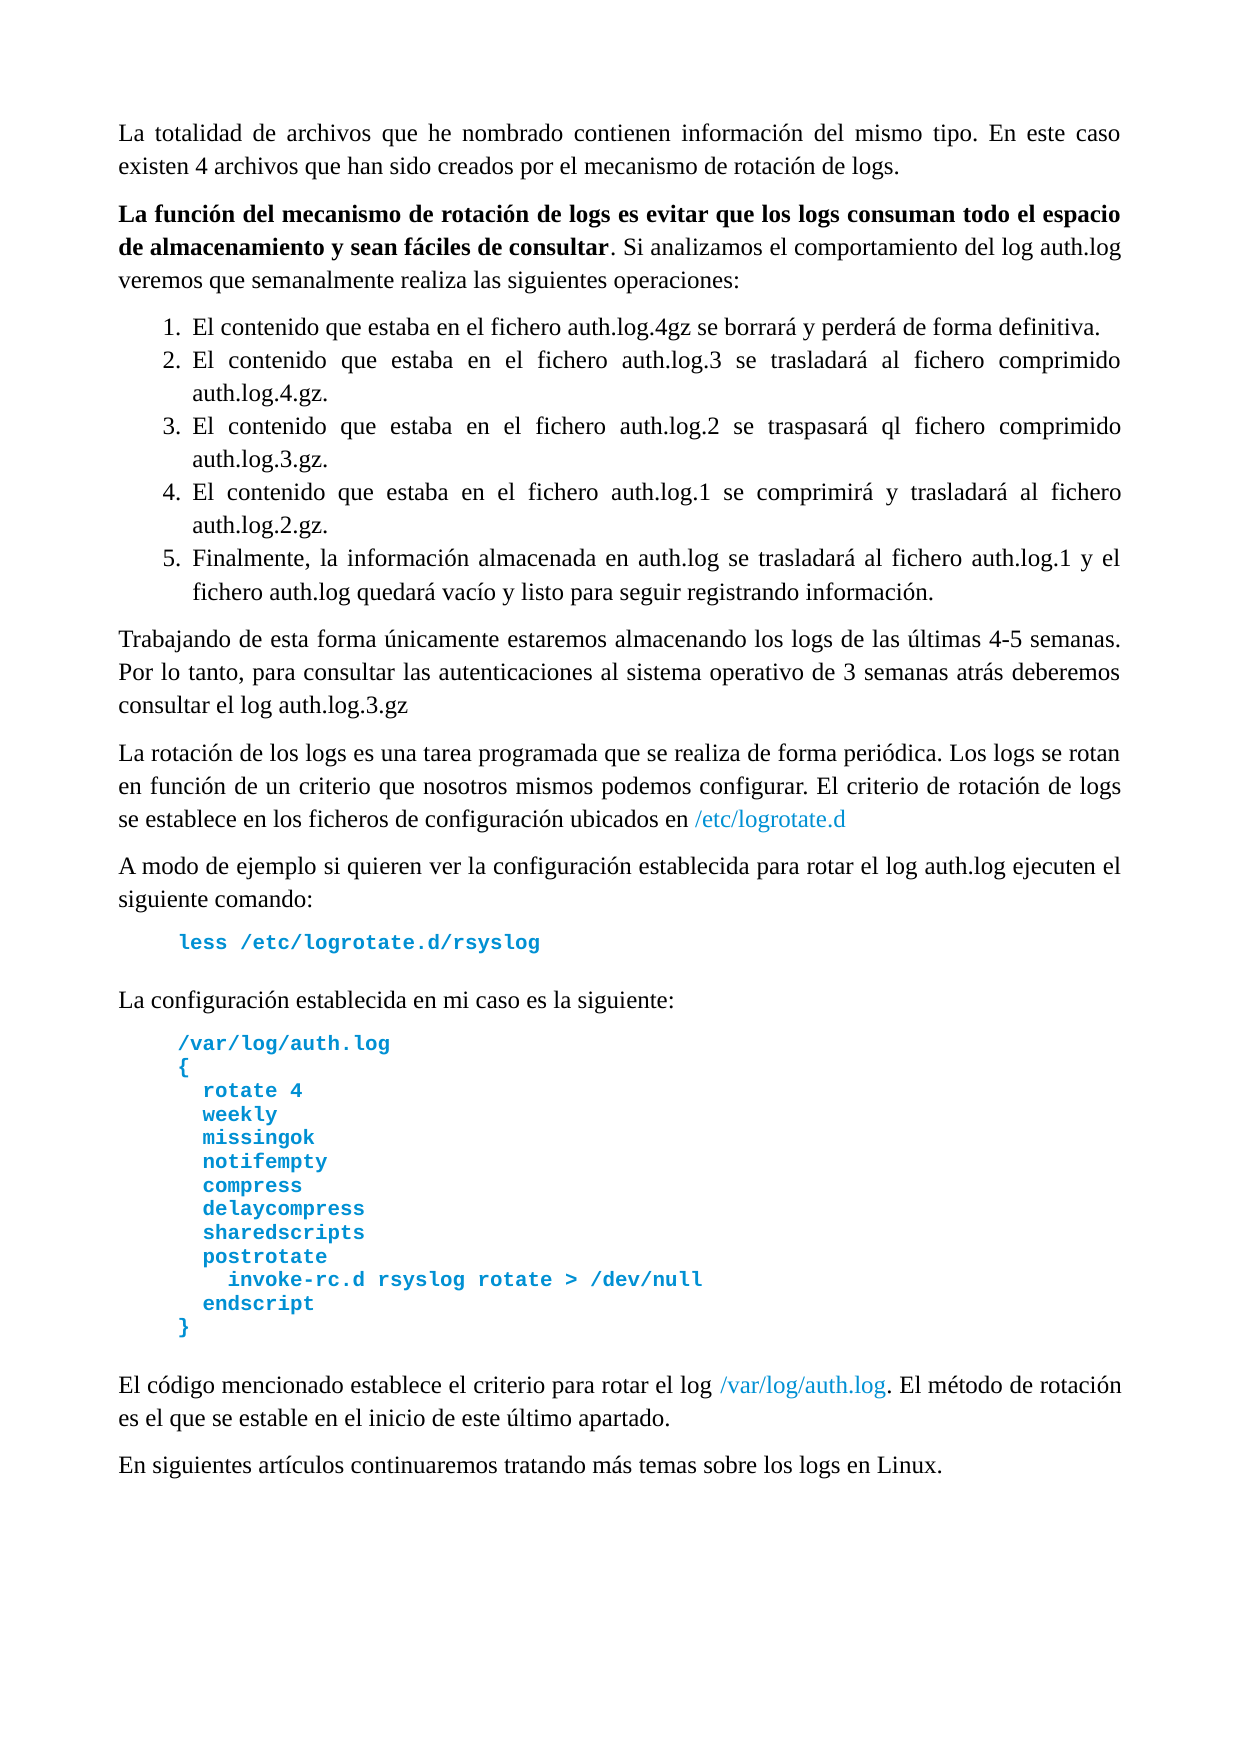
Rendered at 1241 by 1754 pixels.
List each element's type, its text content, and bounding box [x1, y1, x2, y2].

text En siguientes artículos continuaremos tratando más temas sobre los logs en Linux. [118, 1450, 1122, 1479]
list El contenido que estaba en el fichero auth.log.4gz se borrará y perderá de forma definitiva. [162, 312, 1122, 341]
text La rotación de los logs es una tarea programada que se realiza de forma periódica. Los logs se rotan en función de un criterio que nosotros mismos podemos configurar. El criterio de rotación de logs se establece en los ficheros de configuración ubicados en /etc/logrotate.d [118, 738, 1122, 833]
text rotate 4 [177, 1080, 1063, 1104]
text compress [177, 1175, 1063, 1198]
text endscript [177, 1293, 1063, 1317]
text notifempty [177, 1151, 1063, 1175]
list El contenido que estaba en el fichero auth.log.2 se traspasará ql fichero comprimido auth.log.3.gz. [162, 411, 1122, 473]
text La configuración establecida en mi caso es la siguiente: [118, 985, 1122, 1014]
text La función del mecanismo de rotación de logs es evitar que los logs consuman todo el espacio de almacenamiento y sean fáciles de consultar. Si analizamos el comportamiento del log auth.log veremos que semanalmente realiza las siguientes operaciones: [118, 199, 1122, 293]
text postrotate [177, 1246, 1063, 1269]
list El contenido que estaba en el fichero auth.log.3 se trasladará al fichero comprimido auth.log.4.gz. [162, 345, 1122, 407]
text A modo de ejemplo si quieren ver la configuración establecida para rotar el log auth.log ejecuten el siguiente comando: [118, 851, 1122, 913]
text } [177, 1317, 1063, 1340]
text /var/log/auth.log [177, 1033, 1063, 1056]
text sharedscripts [177, 1222, 1063, 1246]
list Finalmente, la información almacenada en auth.log se trasladará al fichero auth.log.1 y el fichero auth.log quedará vacío y listo para seguir registrando información. [162, 543, 1122, 605]
text Trabajando de esta forma únicamente estaremos almacenando los logs de las últimas 4-5 semanas. Por lo tanto, para consultar las autenticaciones al sistema operativo de 3 semanas atrás deberemos consultar el log auth.log.3.gz [118, 624, 1122, 719]
text invoke-rc.d rsyslog rotate > /dev/null [177, 1269, 1063, 1293]
text El código mencionado establece el criterio para rotar el log /var/log/auth.log. El método de rotación es el que se estable en el inicio de este último apartado. [118, 1370, 1122, 1431]
text weekly [177, 1104, 1063, 1127]
list El contenido que estaba en el fichero auth.log.1 se comprimirá y trasladará al fichero auth.log.2.gz. [162, 477, 1122, 539]
text La totalidad de archivos que he nombrado contienen información del mismo tipo. En este caso existen 4 archivos que han sido creados por el mecanismo de rotación de logs. [118, 118, 1122, 180]
text less /etc/logrotate.d/rsyslog [177, 932, 1063, 956]
text missingok [177, 1127, 1063, 1151]
text { [177, 1056, 1063, 1080]
text delaycompress [177, 1198, 1063, 1222]
